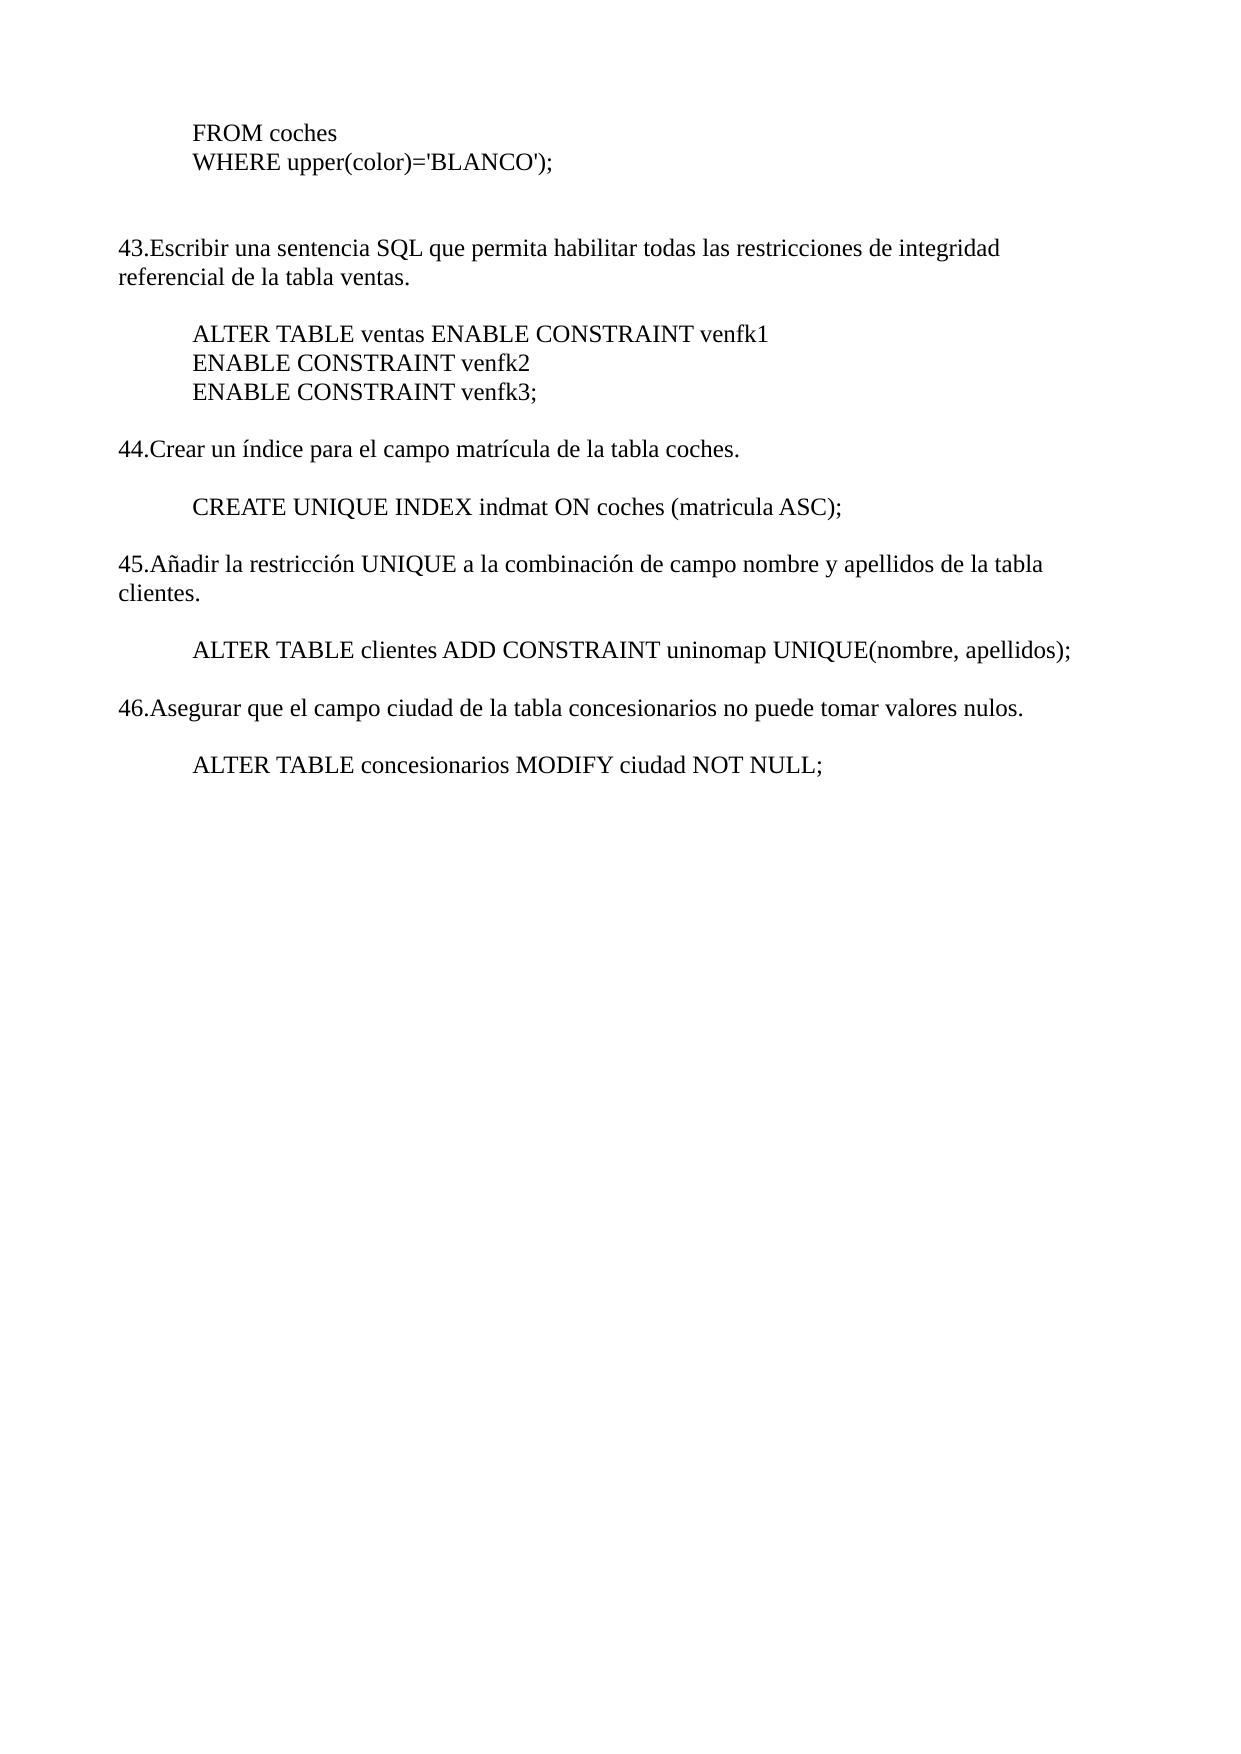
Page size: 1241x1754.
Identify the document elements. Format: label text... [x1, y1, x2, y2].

text 46.Asegurar que el campo ciudad de la tabla concesionarios no puede tomar valores nulos. [118, 693, 1122, 722]
text referencial de la tabla ventas. [118, 262, 1122, 291]
text 43.Escribir una sentencia SQL que permita habilitar todas las restricciones de integridad [118, 233, 1122, 262]
text CREATE UNIQUE INDEX indmat ON coches (matricula ASC); [118, 492, 1122, 521]
text ALTER TABLE concesionarios MODIFY ciudad NOT NULL; [118, 751, 1122, 779]
text FROM coches [118, 118, 1122, 147]
text ENABLE CONSTRAINT venfk2 [118, 348, 1122, 377]
text ALTER TABLE clientes ADD CONSTRAINT uninomap UNIQUE(nombre, apellidos); [118, 636, 1122, 664]
text ENABLE CONSTRAINT venfk3; [118, 377, 1122, 406]
text clientes. [118, 578, 1122, 607]
text 44.Crear un índice para el campo matrícula de la tabla coches. [118, 434, 1122, 463]
text WHERE upper(color)='BLANCO'); [118, 147, 1122, 176]
text ALTER TABLE ventas ENABLE CONSTRAINT venfk1 [118, 319, 1122, 348]
text 45.Añadir la restricción UNIQUE a la combinación de campo nombre y apellidos de la tabla [118, 549, 1122, 578]
